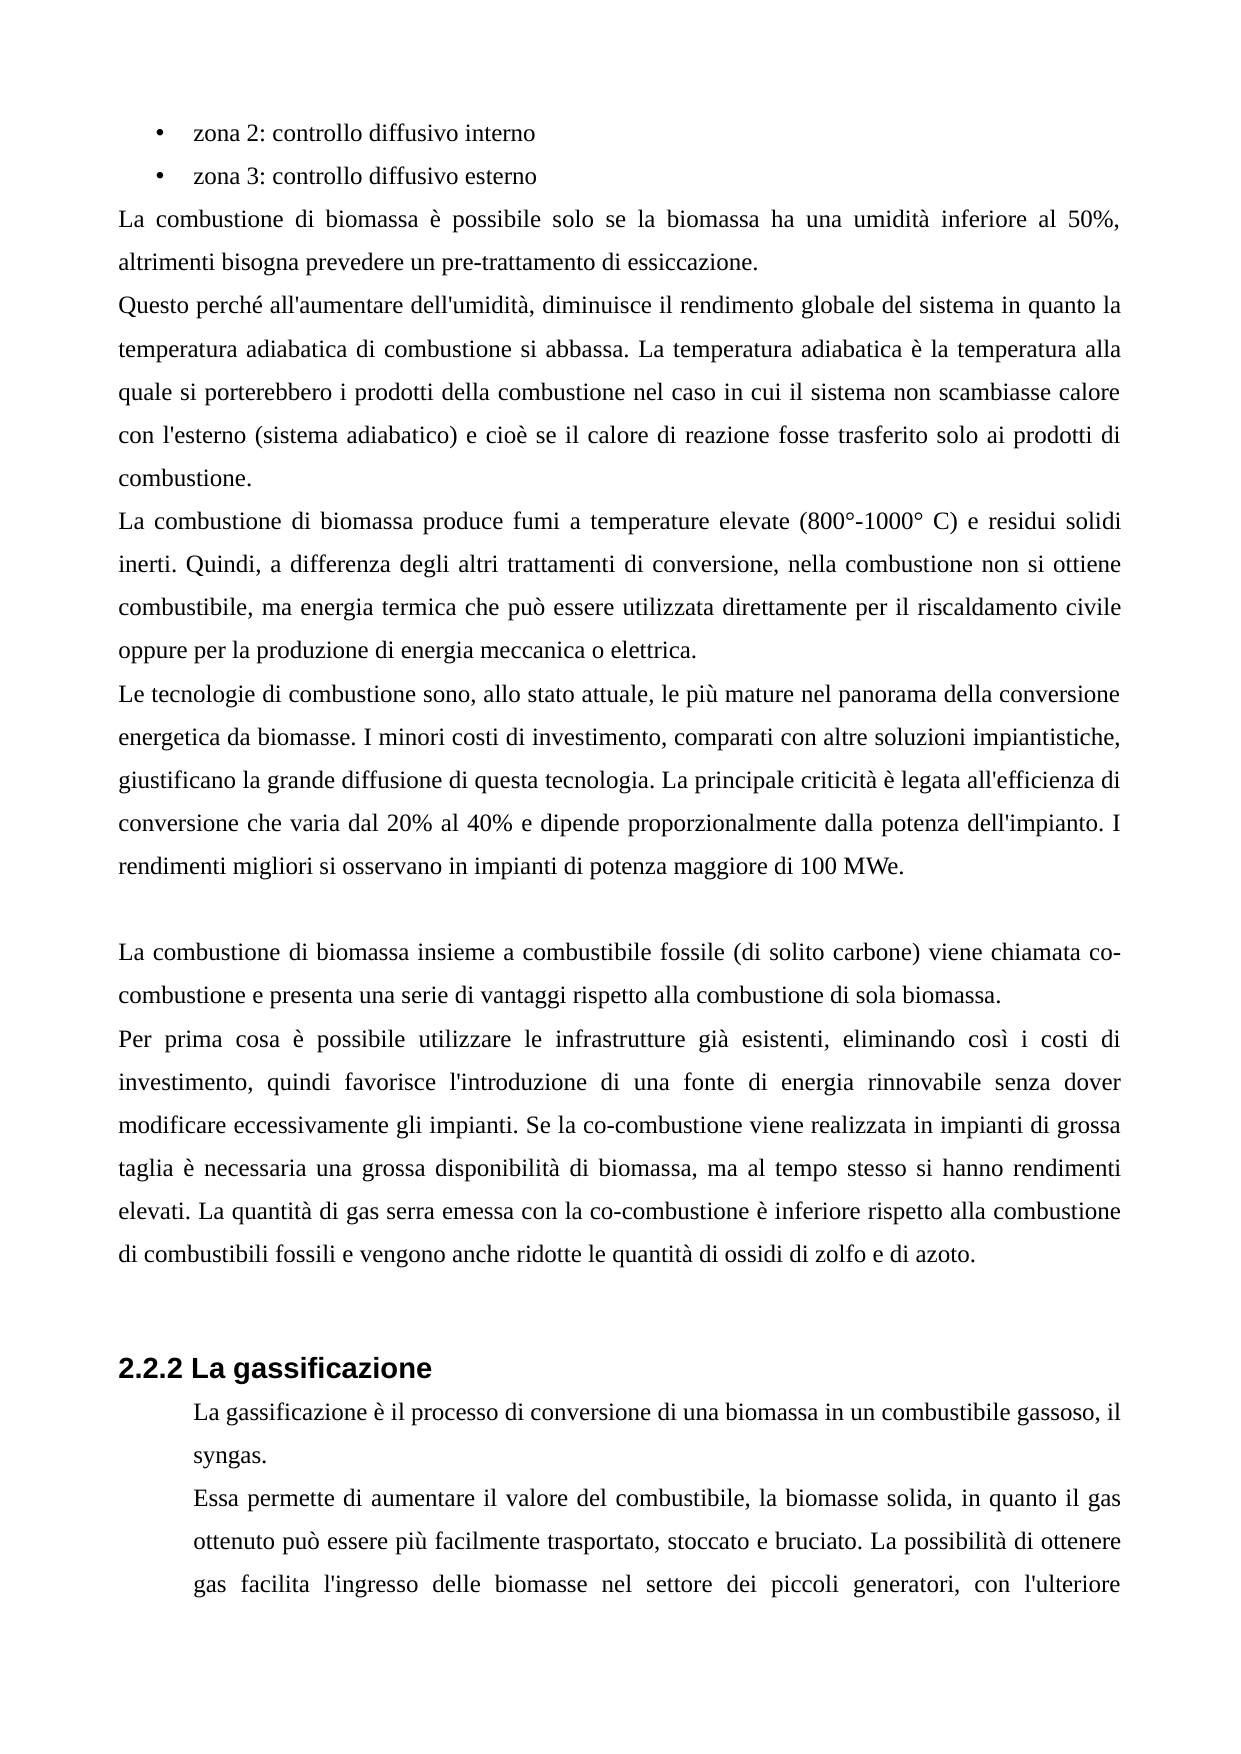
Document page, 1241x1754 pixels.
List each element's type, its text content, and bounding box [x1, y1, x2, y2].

list zona 3: controllo diffusivo esterno [156, 161, 1122, 190]
text La combustione di biomassa produce fumi a temperature elevate (800°-1000° C) e residui solidi inerti. Quindi, a differenza degli altri trattamenti di conversione, nella combustione non si ottiene combustibile, ma energia termica che può essere utilizzata direttamente per il riscaldamento civile oppure per la produzione di energia meccanica o elettrica. [118, 506, 1122, 664]
list La gassificazione è il processo di conversione di una biomassa in un combustibile gassoso, il syngas. [156, 1397, 1122, 1468]
text La combustione di biomassa è possibile solo se la biomassa ha una umidità inferiore al 50%, altrimenti bisogna prevedere un pre-trattamento di essiccazione. [118, 204, 1122, 276]
list Essa permette di aumentare il valore del combustibile, la biomasse solida, in quanto il gas ottenuto può essere più facilmente trasportato, stoccato e bruciato. La possibilità di ottenere gas facilita l'ingresso delle biomasse nel settore dei piccoli generatori, con l'ulteriore [156, 1483, 1122, 1598]
text Questo perché all'aumentare dell'umidità, diminuisce il rendimento globale del sistema in quanto la temperatura adiabatica di combustione si abbassa. La temperatura adiabatica è la temperatura alla quale si porterebbero i prodotti della combustione nel caso in cui il sistema non scambiasse calore con l'esterno (sistema adiabatico) e cioè se il calore di reazione fosse trasferito solo ai prodotti di combustione. [118, 291, 1122, 492]
text Per prima cosa è possibile utilizzare le infrastrutture già esistenti, eliminando così i costi di investimento, quindi favorisce l'introduzione di una fonte di energia rinnovabile senza dover modificare eccessivamente gli impianti. Se la co-combustione viene realizzata in impianti di grossa taglia è necessaria una grossa disponibilità di biomassa, ma al tempo stesso si hanno rendimenti elevati. La quantità di gas serra emessa con la co-combustione è inferiore rispetto alla combustione di combustibili fossili e vengono anche ridotte le quantità di ossidi di zolfo e di azoto. [118, 1024, 1122, 1268]
text La combustione di biomassa insieme a combustibile fossile (di solito carbone) viene chiamata co-combustione e presenta una serie di vantaggi rispetto alla combustione di sola biomassa. [118, 937, 1122, 1009]
subtitle 2.2.2 La gassificazione [118, 1351, 1122, 1384]
text Le tecnologie di combustione sono, allo stato attuale, le più mature nel panorama della conversione energetica da biomasse. I minori costi di investimento, comparati con altre soluzioni impiantistiche, giustificano la grande diffusione di questa tecnologia. La principale criticità è legata all'efficienza di conversione che varia dal 20% al 40% e dipende proporzionalmente dalla potenza dell'impianto. I rendimenti migliori si osservano in impianti di potenza maggiore di 100 MWe. [118, 679, 1122, 880]
list zona 2: controllo diffusivo interno [156, 118, 1122, 147]
